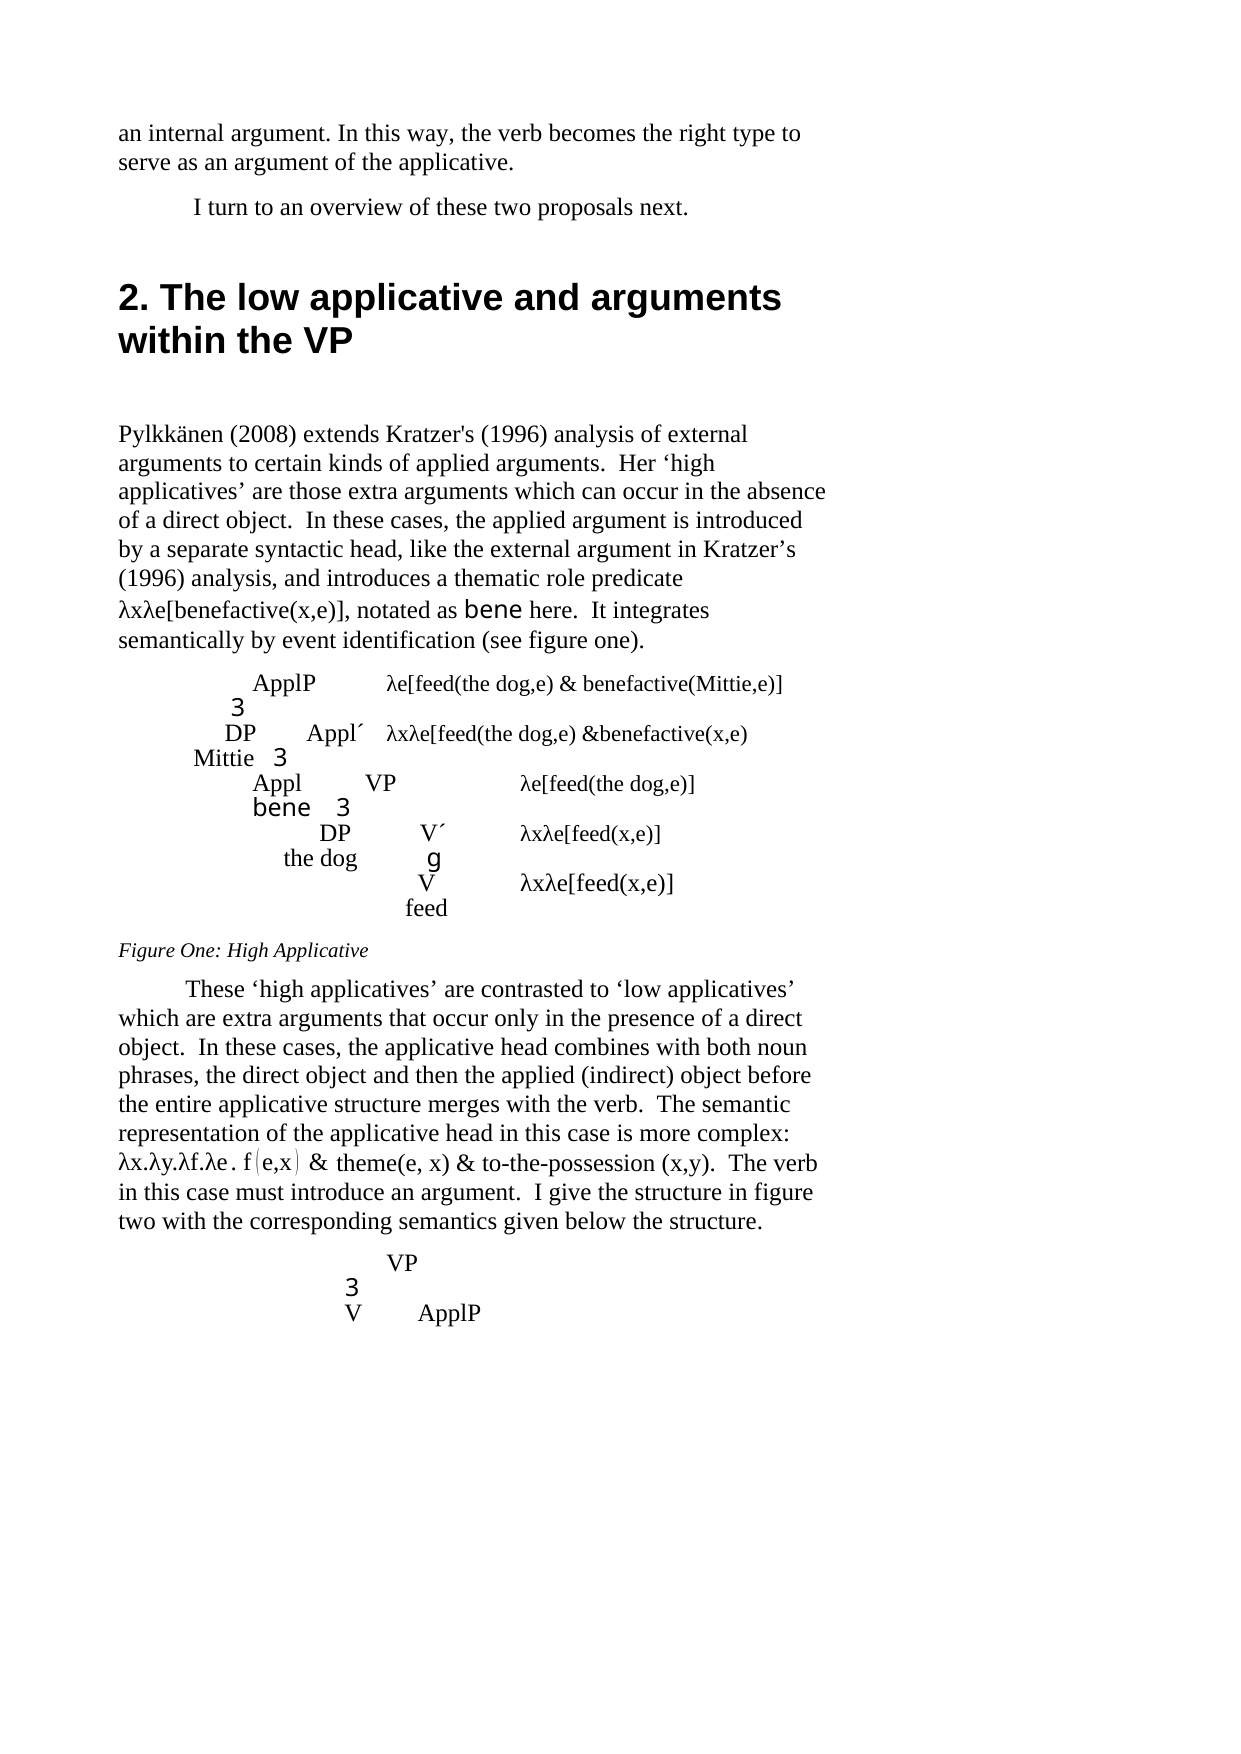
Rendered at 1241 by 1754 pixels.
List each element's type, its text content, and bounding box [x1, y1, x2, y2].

text Mittie 3 [118, 746, 827, 771]
text 3 [118, 696, 827, 721]
text feed [319, 896, 827, 921]
text an internal argument. In this way, the verb becomes the right type to serve as an argument of the applicative. [118, 118, 827, 176]
text V ApplP [319, 1301, 827, 1326]
text Pylkkänen (2008) extends Kratzer's (1996) analysis of external arguments to certain kinds of applied arguments. Her ‘high applicatives’ are those extra arguments which can occur in the absence of a direct object. In these cases, the applied argument is introduced by a separate syntactic head, like the external argument in Kratzer’s (1996) analysis, and introduces a thematic role predicate λxλe[benefactive(x,e)], notated as bene here. It integrates semantically by event identification (see figure one). [118, 419, 827, 654]
text These ‘high applicatives’ are contrasted to ‘low applicatives’ which are extra arguments that occur only in the presence of a direct object. In these cases, the applicative head combines with both noun phrases, the direct object and then the applied (indirect) object before the entire applicative structure merges with the verb. The semantic representation of the applicative head in this case is more complex: theme(e, x) & to-the-possession (x,y). The verb in this case must introduce an argument. I give the structure in figure two with the corresponding semantics given below the structure. [118, 974, 827, 1235]
text ApplP λe[feed(the dog,e) & benefactive(Mittie,e)] [118, 671, 827, 696]
text V λxλe[feed(x,e)] [319, 871, 827, 896]
text Appl VP λe[feed(the dog,e)] [118, 771, 827, 796]
text VP [118, 1251, 827, 1276]
text 3 [118, 1276, 827, 1301]
list 2. The low applicative and arguments within the VP [118, 275, 827, 361]
text the dog g [252, 846, 827, 871]
text I turn to an overview of these two proposals next. [118, 192, 827, 221]
text DP V´ λxλe[feed(x,e)] [252, 821, 827, 846]
text Figure One: High Applicative [118, 938, 827, 962]
text bene 3 [185, 796, 827, 821]
text DP Appl´ λxλe[feed(the dog,e) &benefactive(x,e) [118, 721, 827, 746]
